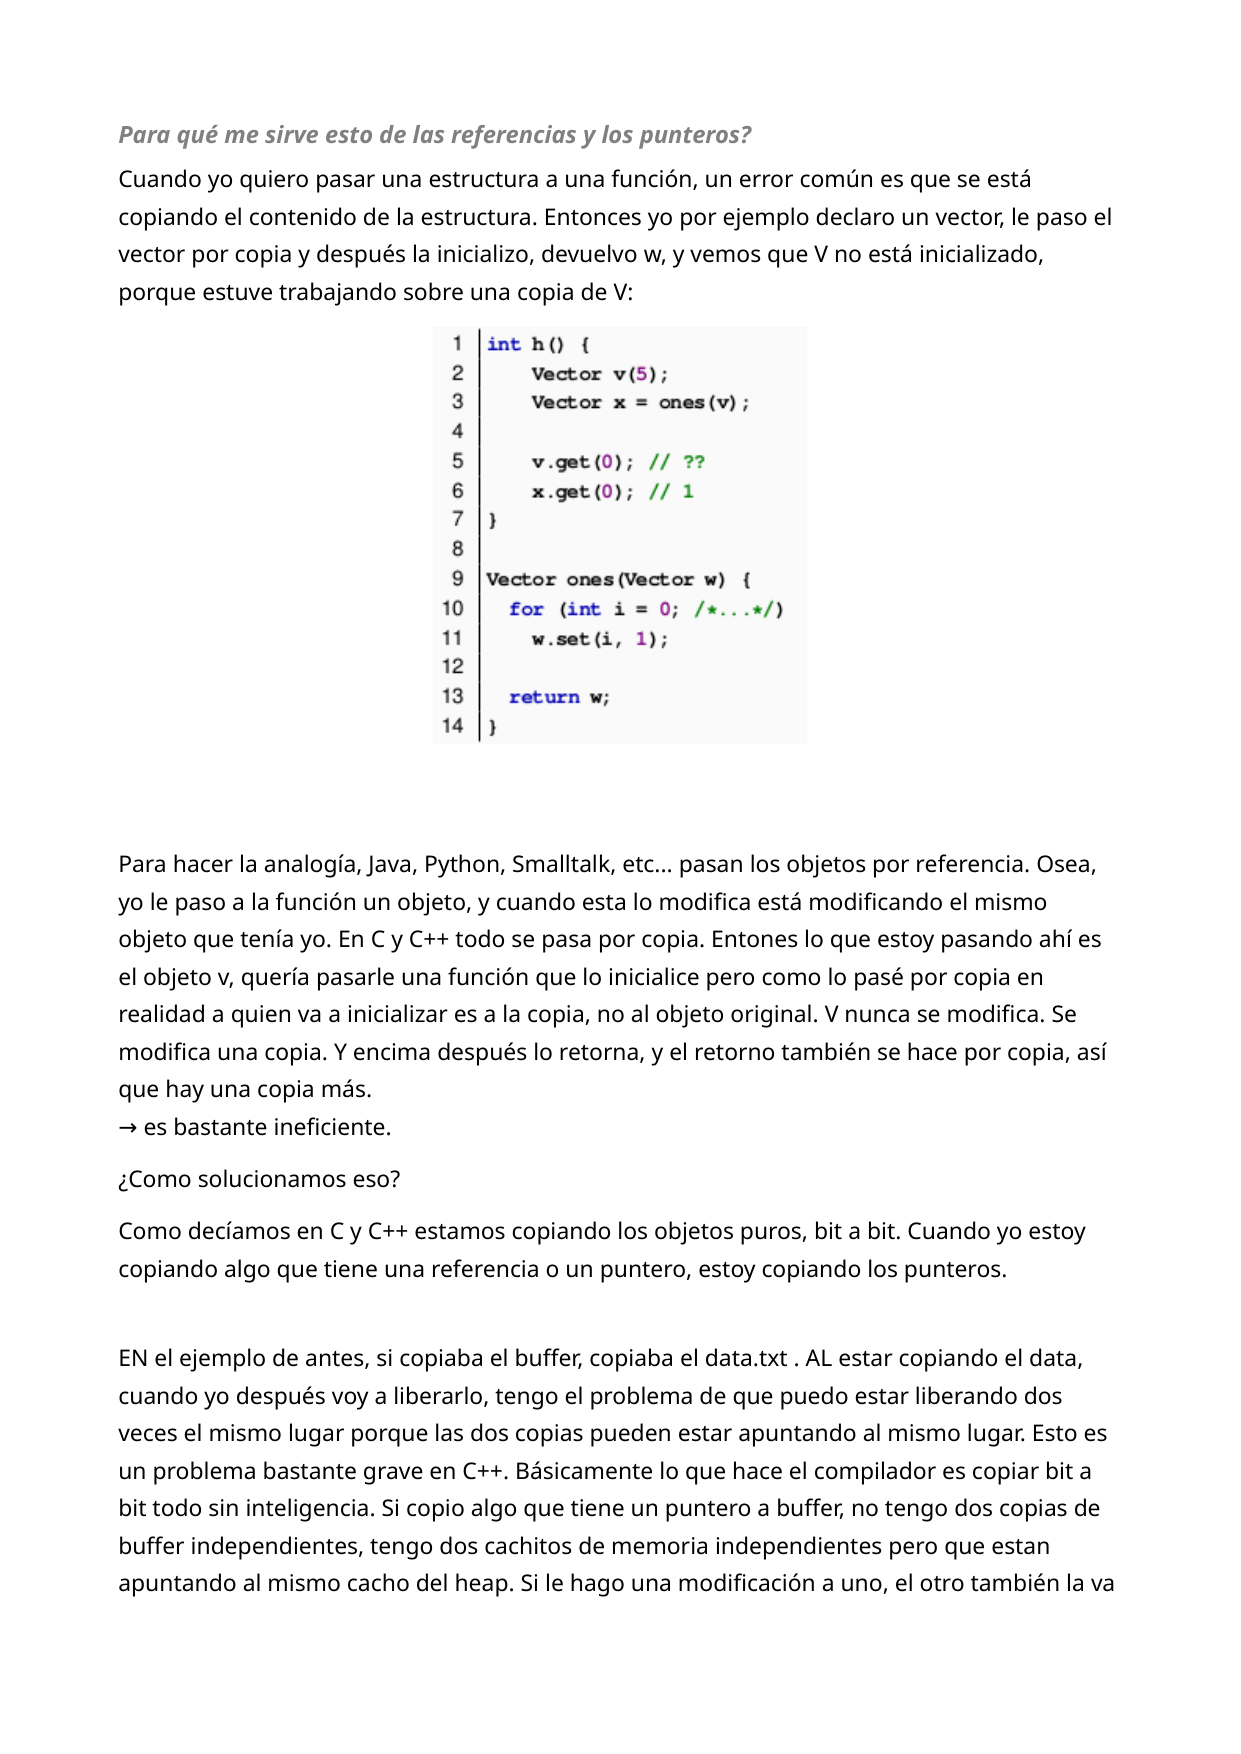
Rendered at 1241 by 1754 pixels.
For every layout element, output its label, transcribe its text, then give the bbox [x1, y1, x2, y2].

text Como decíamos en C y C++ estamos copiando los objetos puros, bit a bit. Cuando yo estoy copiando algo que tiene una referencia o un puntero, estoy copiando los punteros. [118, 1215, 1122, 1321]
subtitle Para qué me sirve esto de las referencias y los punteros? [118, 118, 1122, 151]
picture [432, 327, 808, 744]
text Cuando yo quiero pasar una estructura a una función, un error común es que se está copiando el contenido de la estructura. Entonces yo por ejemplo declaro un vector, le paso el vector por copia y después la inicializo, devuelvo w, y vemos que V no está inicializado, porque estuve trabajando sobre una copia de V: [118, 163, 1122, 307]
text EN el ejemplo de antes, si copiaba el buffer, copiaba el data.txt . AL estar copiando el data, cuando yo después voy a liberarlo, tengo el problema de que puedo estar liberando dos veces el mismo lugar porque las dos copias pueden estar apuntando al mismo lugar. Esto es un problema bastante grave en C++. Básicamente lo que hace el compilador es copiar bit a bit todo sin inteligencia. Si copio algo que tiene un puntero a buffer, no tengo dos copias de buffer independientes, tengo dos cachitos de memoria independientes pero que estan apuntando al mismo cacho del heap. Si le hago una modificación a uno, el otro también la va [118, 1342, 1122, 1598]
text Para hacer la analogía, Java, Python, Smalltalk, etc... pasan los objetos por referencia. Osea, yo le paso a la función un objeto, y cuando esta lo modifica está modificando el mismo objeto que tenía yo. En C y C++ todo se pasa por copia. Entones lo que estoy pasando ahí es el objeto v, quería pasarle una función que lo inicialice pero como lo pasé por copia en realidad a quien va a inicializar es a la copia, no al objeto original. V nunca se modifica. Se modifica una copia. Y encima después lo retorna, y el retorno también se hace por copia, así que hay una copia más. → es bastante ineficiente. [118, 848, 1122, 1142]
text ¿Como solucionamos eso? [118, 1163, 1122, 1194]
